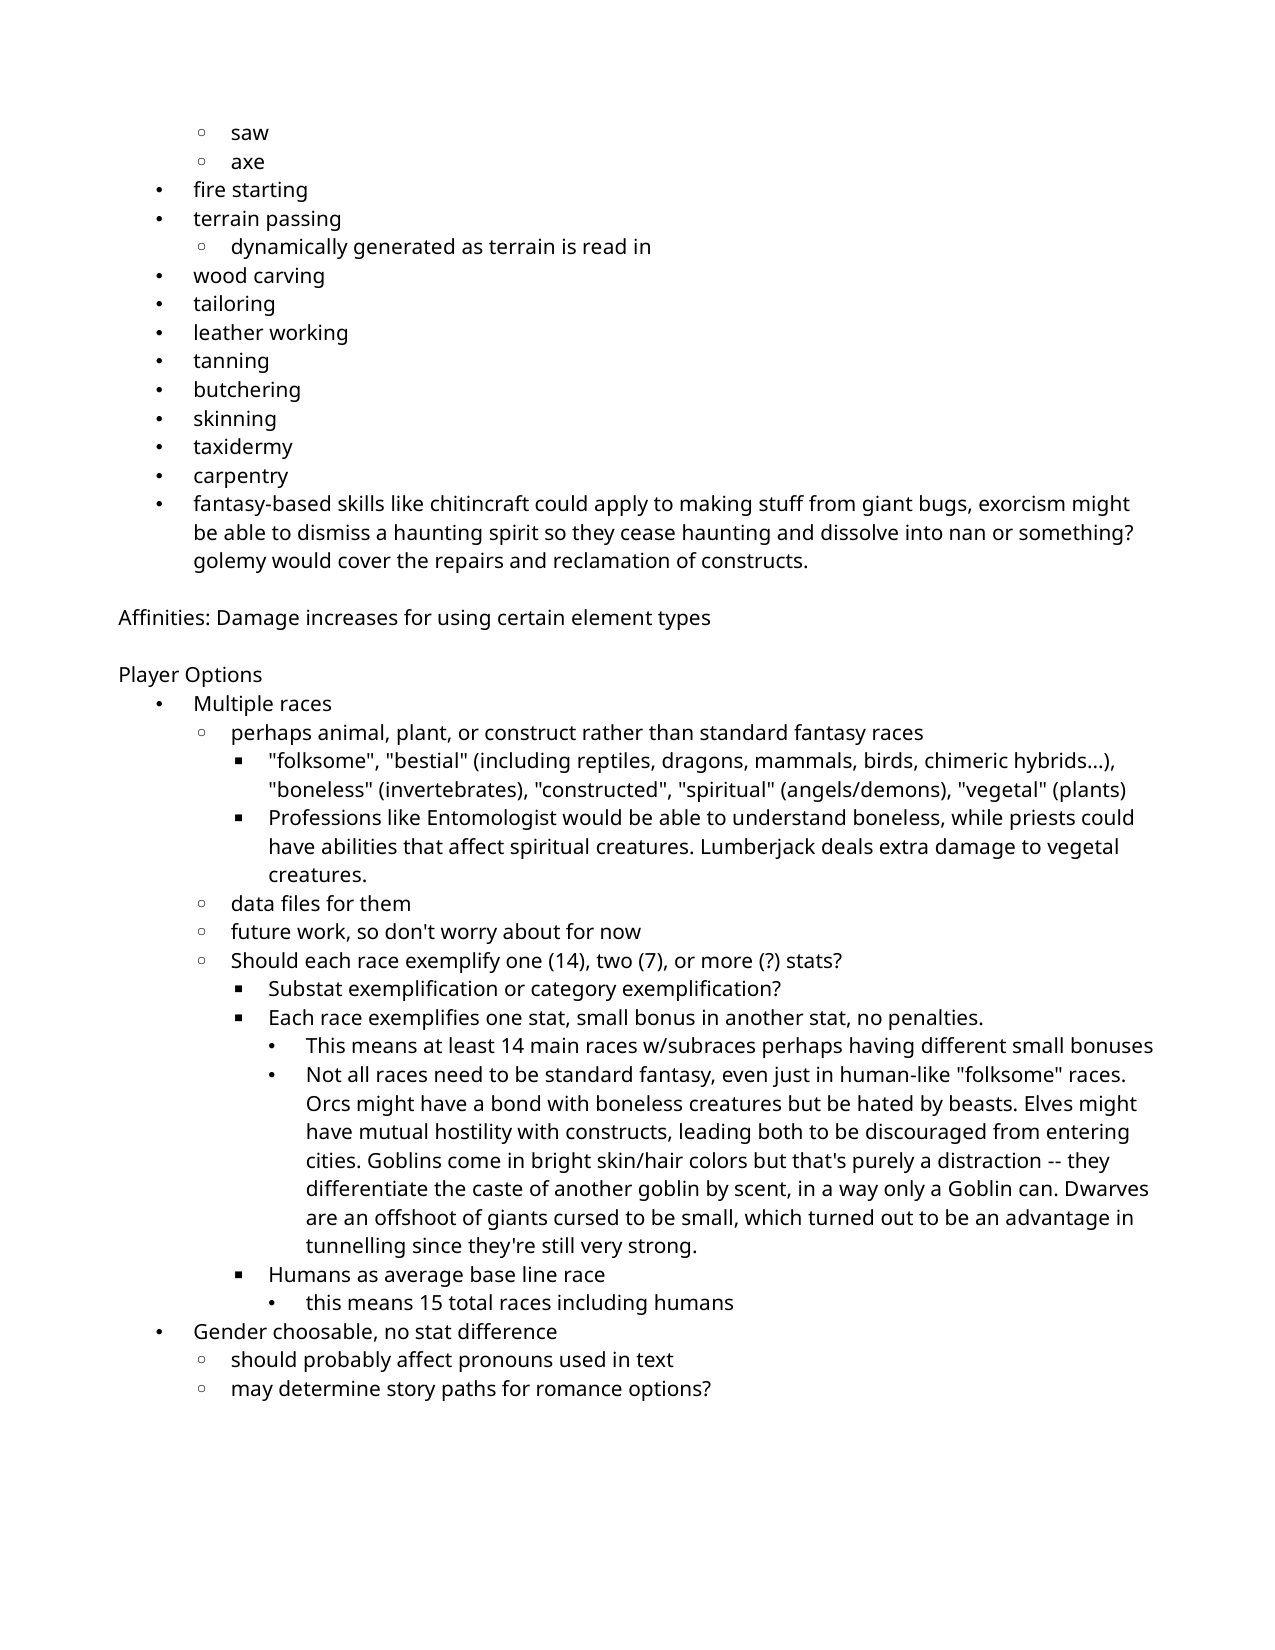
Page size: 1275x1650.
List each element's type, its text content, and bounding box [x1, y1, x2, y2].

text Player Options [118, 660, 1157, 689]
list data files for them [193, 889, 1157, 917]
list Should each race exemplify one (14), two (7), or more (?) stats? [193, 946, 1157, 974]
list butchering [156, 375, 1157, 403]
list fire starting [156, 175, 1157, 204]
list Humans as average base line race [231, 1260, 1157, 1288]
list Substat exemplification or category exemplification? [231, 974, 1157, 1003]
list axe [193, 147, 1157, 175]
list dynamically generated as terrain is read in [193, 232, 1157, 261]
list may determine story paths for romance options? [193, 1374, 1157, 1402]
text Affinities: Damage increases for using certain element types [118, 603, 1157, 632]
list Not all races need to be standard fantasy, even just in human-like "folksome" races. Orcs might have a bond with boneless creatures but be hated by beasts. Elves might have mutual hostility with constructs, leading both to be discouraged from entering cities. Goblins come in bright skin/hair colors but that's purely a distraction -- they differentiate the caste of another goblin by scent, in a way only a Goblin can. Dwarves are an offshoot of giants cursed to be small, which turned out to be an advantage in tunnelling since they're still very strong. [268, 1060, 1157, 1260]
list "folksome", "bestial" (including reptiles, dragons, mammals, birds, chimeric hybrids...), "boneless" (invertebrates), "constructed", "spiritual" (angels/demons), "vegetal" (plants) [231, 746, 1157, 803]
list terrain passing [156, 204, 1157, 232]
list Gender choosable, no stat difference [156, 1317, 1157, 1345]
list Multiple races [156, 689, 1157, 717]
list skinning [156, 403, 1157, 432]
list Professions like Entomologist would be able to understand boneless, while priests could have abilities that affect spiritual creatures. Lumberjack deals extra damage to vegetal creatures. [231, 803, 1157, 889]
list tanning [156, 346, 1157, 375]
list taxidermy [156, 432, 1157, 461]
list Each race exemplifies one stat, small bonus in another stat, no penalties. [231, 1003, 1157, 1031]
list This means at least 14 main races w/subraces perhaps having different small bonuses [268, 1031, 1157, 1060]
list this means 15 total races including humans [268, 1288, 1157, 1317]
list tailoring [156, 289, 1157, 318]
list fantasy-based skills like chitincraft could apply to making stuff from giant bugs, exorcism might be able to dismiss a haunting spirit so they cease haunting and dissolve into nan or something? golemy would cover the repairs and reclamation of constructs. [156, 489, 1157, 575]
list leather working [156, 318, 1157, 346]
list should probably affect pronouns used in text [193, 1345, 1157, 1374]
list future work, so don't worry about for now [193, 917, 1157, 946]
list perhaps animal, plant, or construct rather than standard fantasy races [193, 717, 1157, 746]
list saw [193, 118, 1157, 147]
list carpentry [156, 461, 1157, 489]
list wood carving [156, 261, 1157, 289]
